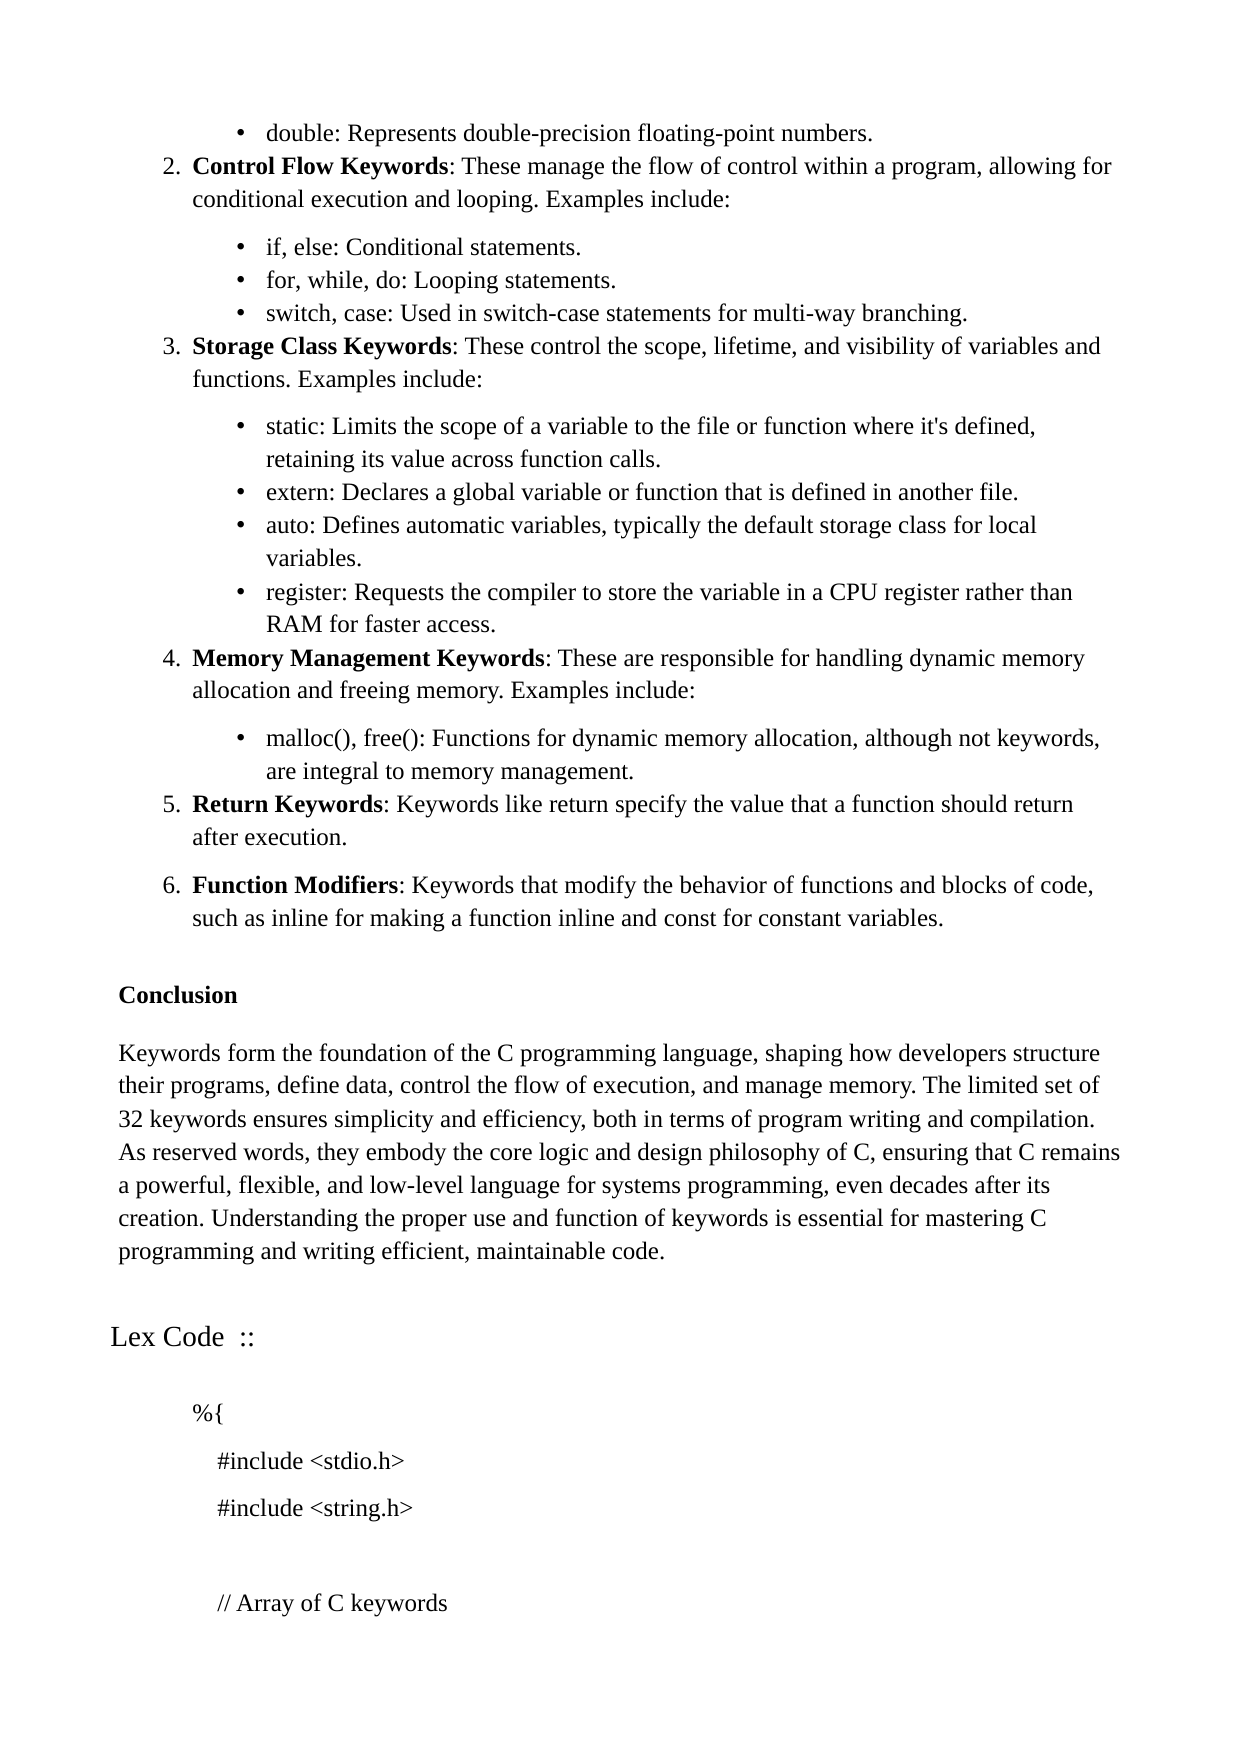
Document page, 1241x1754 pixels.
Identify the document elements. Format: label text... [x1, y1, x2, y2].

list Storage Class Keywords: These control the scope, lifetime, and visibility of variables and functions. Examples include: [162, 331, 1122, 393]
list if, else: Conditional statements. [236, 232, 1122, 261]
subtitle Conclusion [118, 980, 1122, 1008]
list Memory Management Keywords: These are responsible for handling dynamic memory allocation and freeing memory. Examples include: [162, 643, 1122, 704]
list Control Flow Keywords: These manage the flow of control within a program, allowing for conditional execution and looping. Examples include: [162, 151, 1122, 213]
list extern: Declares a global variable or function that is defined in another file. [236, 477, 1122, 506]
list Lex Code :: [110, 1319, 316, 1353]
list register: Requests the compiler to store the variable in a CPU register rather than RAM for faster access. [236, 577, 1122, 638]
text #include <string.h> [192, 1493, 1122, 1522]
list Function Modifiers: Keywords that modify the behavior of functions and blocks of code, such as inline for making a function inline and const for constant variables. [162, 870, 1122, 932]
text // Array of C keywords [192, 1588, 1122, 1617]
list for, while, do: Looping statements. [236, 265, 1122, 293]
list Return Keywords: Keywords like return specify the value that a function should return after execution. [162, 789, 1122, 851]
list double: Represents double-precision floating-point numbers. [236, 118, 1122, 147]
list switch, case: Used in switch-case statements for multi-way branching. [236, 298, 1122, 327]
list malloc(), free(): Functions for dynamic memory allocation, although not keywords, are integral to memory management. [236, 723, 1122, 785]
text Keywords form the foundation of the C programming language, shaping how developers structure their programs, define data, control the flow of execution, and manage memory. The limited set of 32 keywords ensures simplicity and efficiency, both in terms of program writing and compilation. As reserved words, they embody the core logic and design philosophy of C, ensuring that C remains a powerful, flexible, and low-level language for systems programming, even decades after its creation. Understanding the proper use and function of keywords is essential for mastering C programming and writing efficient, maintainable code. [118, 1038, 1122, 1264]
text %{ [192, 1398, 1122, 1427]
text #include <stdio.h> [192, 1446, 1122, 1474]
list static: Limits the scope of a variable to the file or function where it's defined, retaining its value across function calls. [236, 411, 1122, 473]
list auto: Defines automatic variables, typically the default storage class for local variables. [236, 511, 1122, 572]
